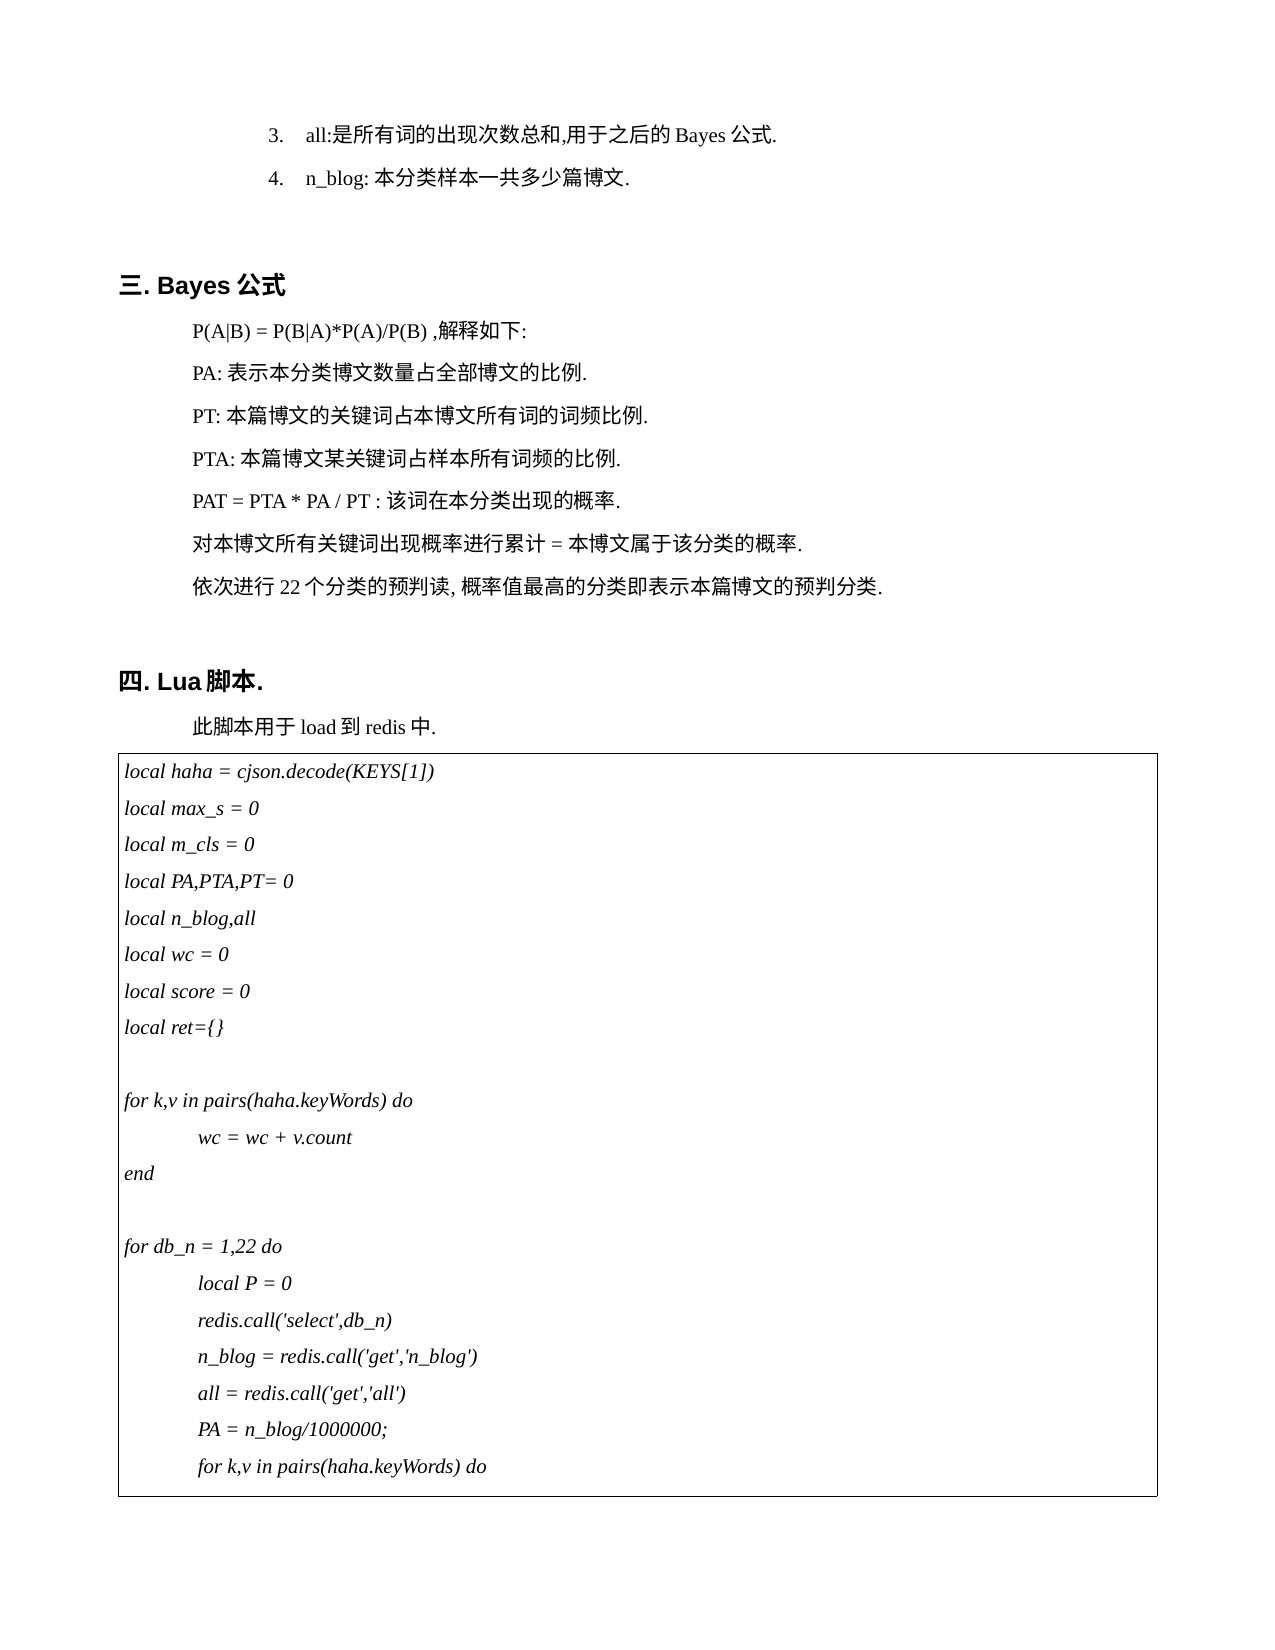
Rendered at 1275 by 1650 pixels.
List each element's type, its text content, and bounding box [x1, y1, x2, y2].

text PAT = PTA * PA / PT : 该词在本分类出现的概率. [118, 485, 1157, 515]
subtitle 四. Lua脚本. [118, 662, 1157, 698]
list n_blog: 本分类样本一共多少篇博文. [268, 161, 1157, 191]
text 此脚本用于load到redis中. [118, 711, 1157, 741]
text 依次进行22个分类的预判读, 概率值最高的分类即表示本篇博文的预判分类. [118, 570, 1157, 600]
text PA: 表示本分类博文数量占全部博文的比例. [118, 357, 1157, 387]
table_header local haha = cjson.decode(KEYS[1]) local max_s = 0 local m_cls = 0 local PA,PTA,PT= 0 local n_blog,all local wc = 0 local score = 0 local ret={} for k,v in pairs(haha.keyWords) do wc = wc + v.count end for db_n = 1,22 do local P = 0 redis.call('select',db_n) n_blog = redis.call('get','n_blog') all = redis.call('get','all') PA = n_blog/1000000; for k,v in pairs(haha.keyWords) do [119, 754, 1157, 1496]
subtitle 三. Bayes公式 [118, 265, 1157, 301]
text PT: 本篇博文的关键词占本博文所有词的词频比例. [118, 399, 1157, 429]
text P(A|B) = P(B|A)*P(A)/P(B) ,解释如下: [118, 314, 1157, 344]
text 对本博文所有关键词出现概率进行累计 = 本博文属于该分类的概率. [118, 527, 1157, 558]
text PTA: 本篇博文某关键词占样本所有词频的比例. [118, 442, 1157, 472]
list all:是所有词的出现次数总和,用于之后的Bayes公式. [268, 118, 1157, 148]
